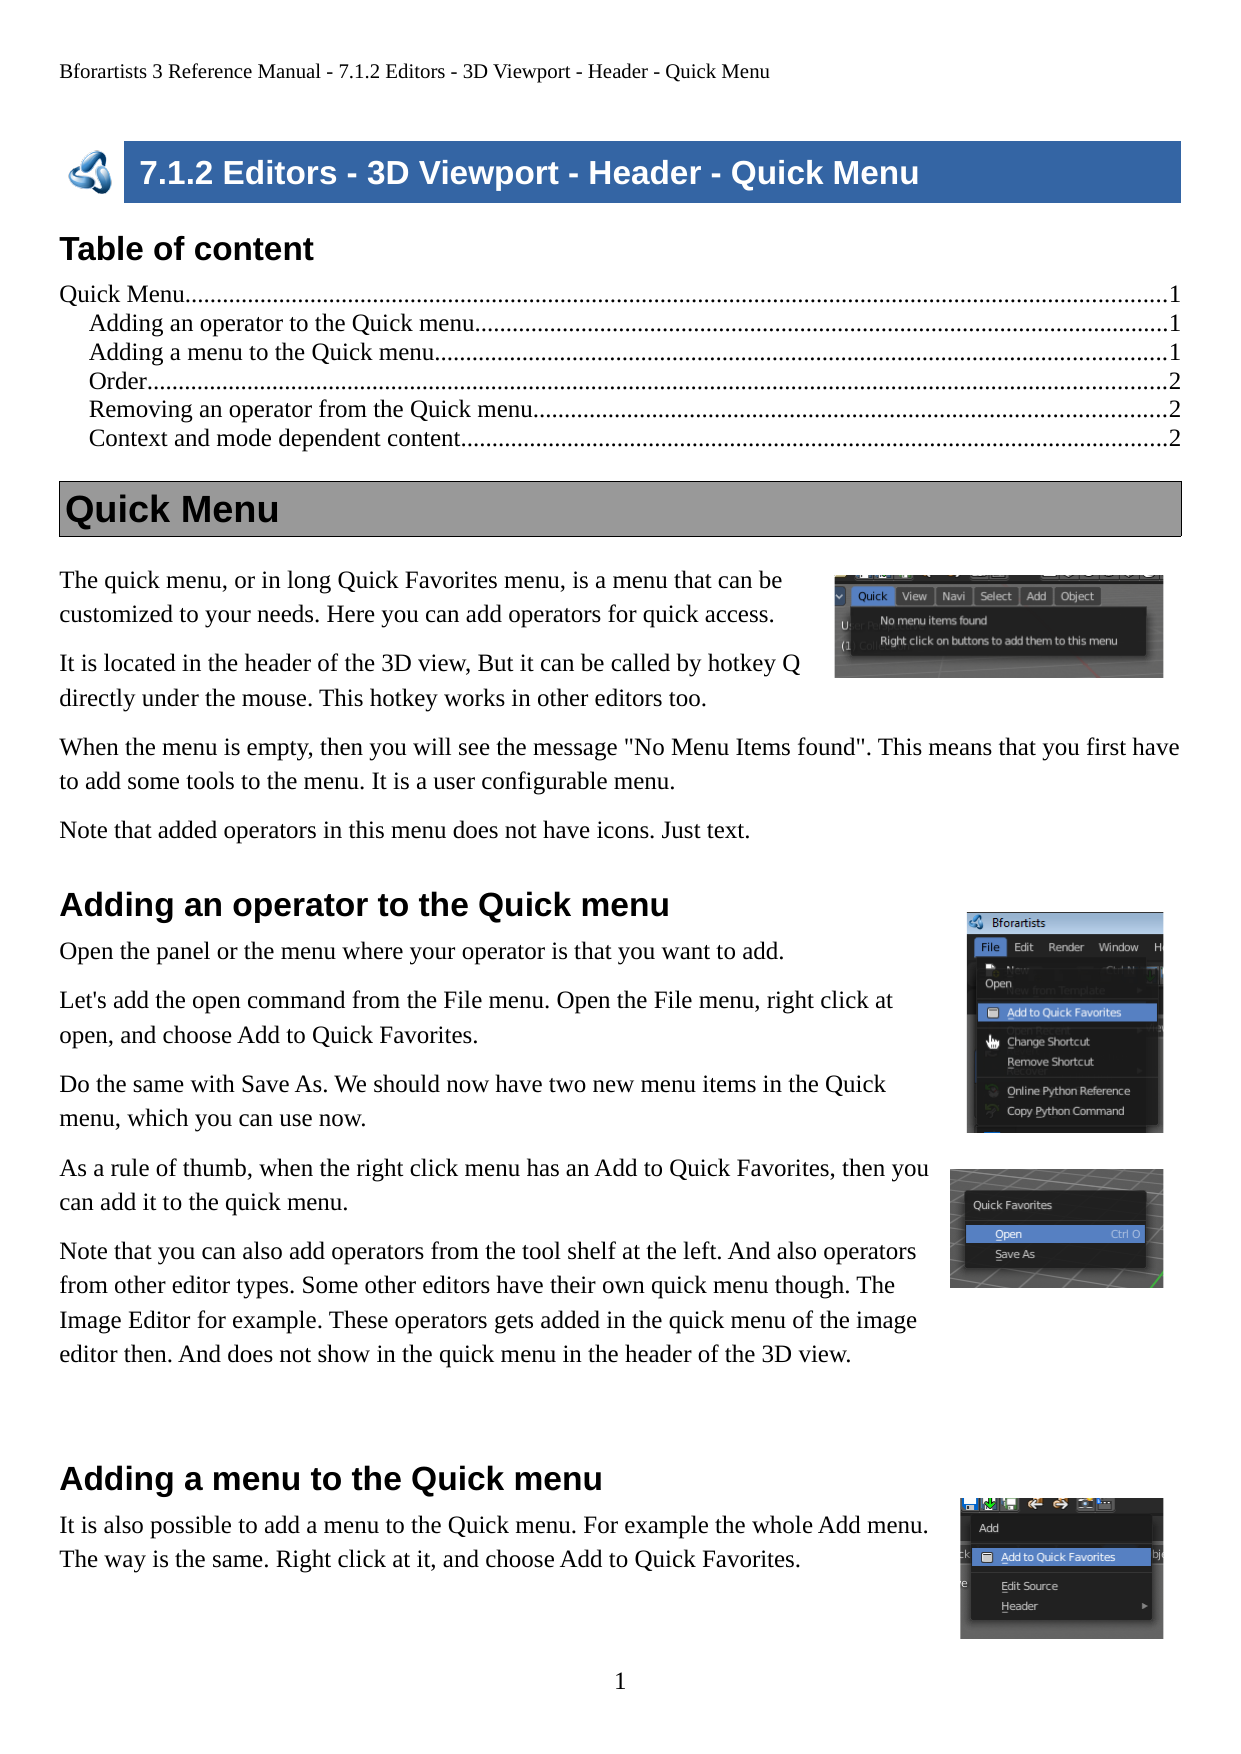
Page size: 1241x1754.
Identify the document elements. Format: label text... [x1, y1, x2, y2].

text Note that added operators in this menu does not have icons. Just text. [59, 815, 1181, 844]
subtitle Adding a menu to the Quick menu [59, 1458, 1181, 1497]
table_header Quick Menu [60, 482, 1181, 536]
text As a rule of thumb, when the right click menu has an Add to Quick Favorites, then you can add it to the quick menu. [59, 1153, 1181, 1216]
text When the menu is empty, then you will see the message "No Menu Items found". This means that you first have to add some tools to the menu. It is a user configurable menu. [59, 732, 1181, 795]
picture [960, 1498, 1164, 1639]
picture [834, 575, 1164, 678]
text Quick Menu 1 [59, 279, 1181, 308]
text Open the panel or the menu where your operator is that you want to add. [59, 936, 966, 965]
text Removing an operator from the Quick menu 2 [88, 394, 1181, 423]
text It is also possible to add a menu to the Quick menu. For example the whole Add menu. The way is the same. Right click at it, and choose Add to Quick Favorites. [59, 1510, 960, 1573]
picture [65, 147, 114, 197]
subtitle Adding an operator to the Quick menu [59, 885, 1181, 924]
text Context and mode dependent content 2 [88, 423, 1181, 452]
picture [966, 912, 1164, 1133]
text Order 2 [88, 366, 1181, 394]
picture [950, 1169, 1164, 1288]
text Let's add the open command from the File menu. Open the File menu, right click at open, and choose Add to Quick Favorites. [59, 986, 966, 1049]
text The quick menu, or in long Quick Favorites menu, is a menu that can be customized to your needs. Here you can add operators for quick access. [59, 565, 1181, 628]
table_header 7.1.2 Editors - 3D Viewport - Header - Quick Menu [124, 141, 1181, 203]
table_header [59, 141, 124, 203]
text Adding an operator to the Quick menu 1 [88, 308, 1181, 337]
text Adding a menu to the Quick menu 1 [88, 337, 1181, 366]
text Do the same with Save As. We should now have two new menu items in the Quick menu, which you can use now. [59, 1069, 966, 1132]
text It is located in the header of the 3D view, But it can be called by hotkey Q directly under the mouse. This hotkey works in other editors too. [59, 648, 1181, 712]
text Note that you can also add operators from the tool shelf at the left. And also operators from other editor types. Some other editors have their own quick menu though. The Image Editor for example. These operators gets added in the quick menu of the image editor then. And does not show in the quick menu in the header of the 3D view. [59, 1236, 1181, 1368]
subtitle Table of content [59, 228, 1181, 267]
